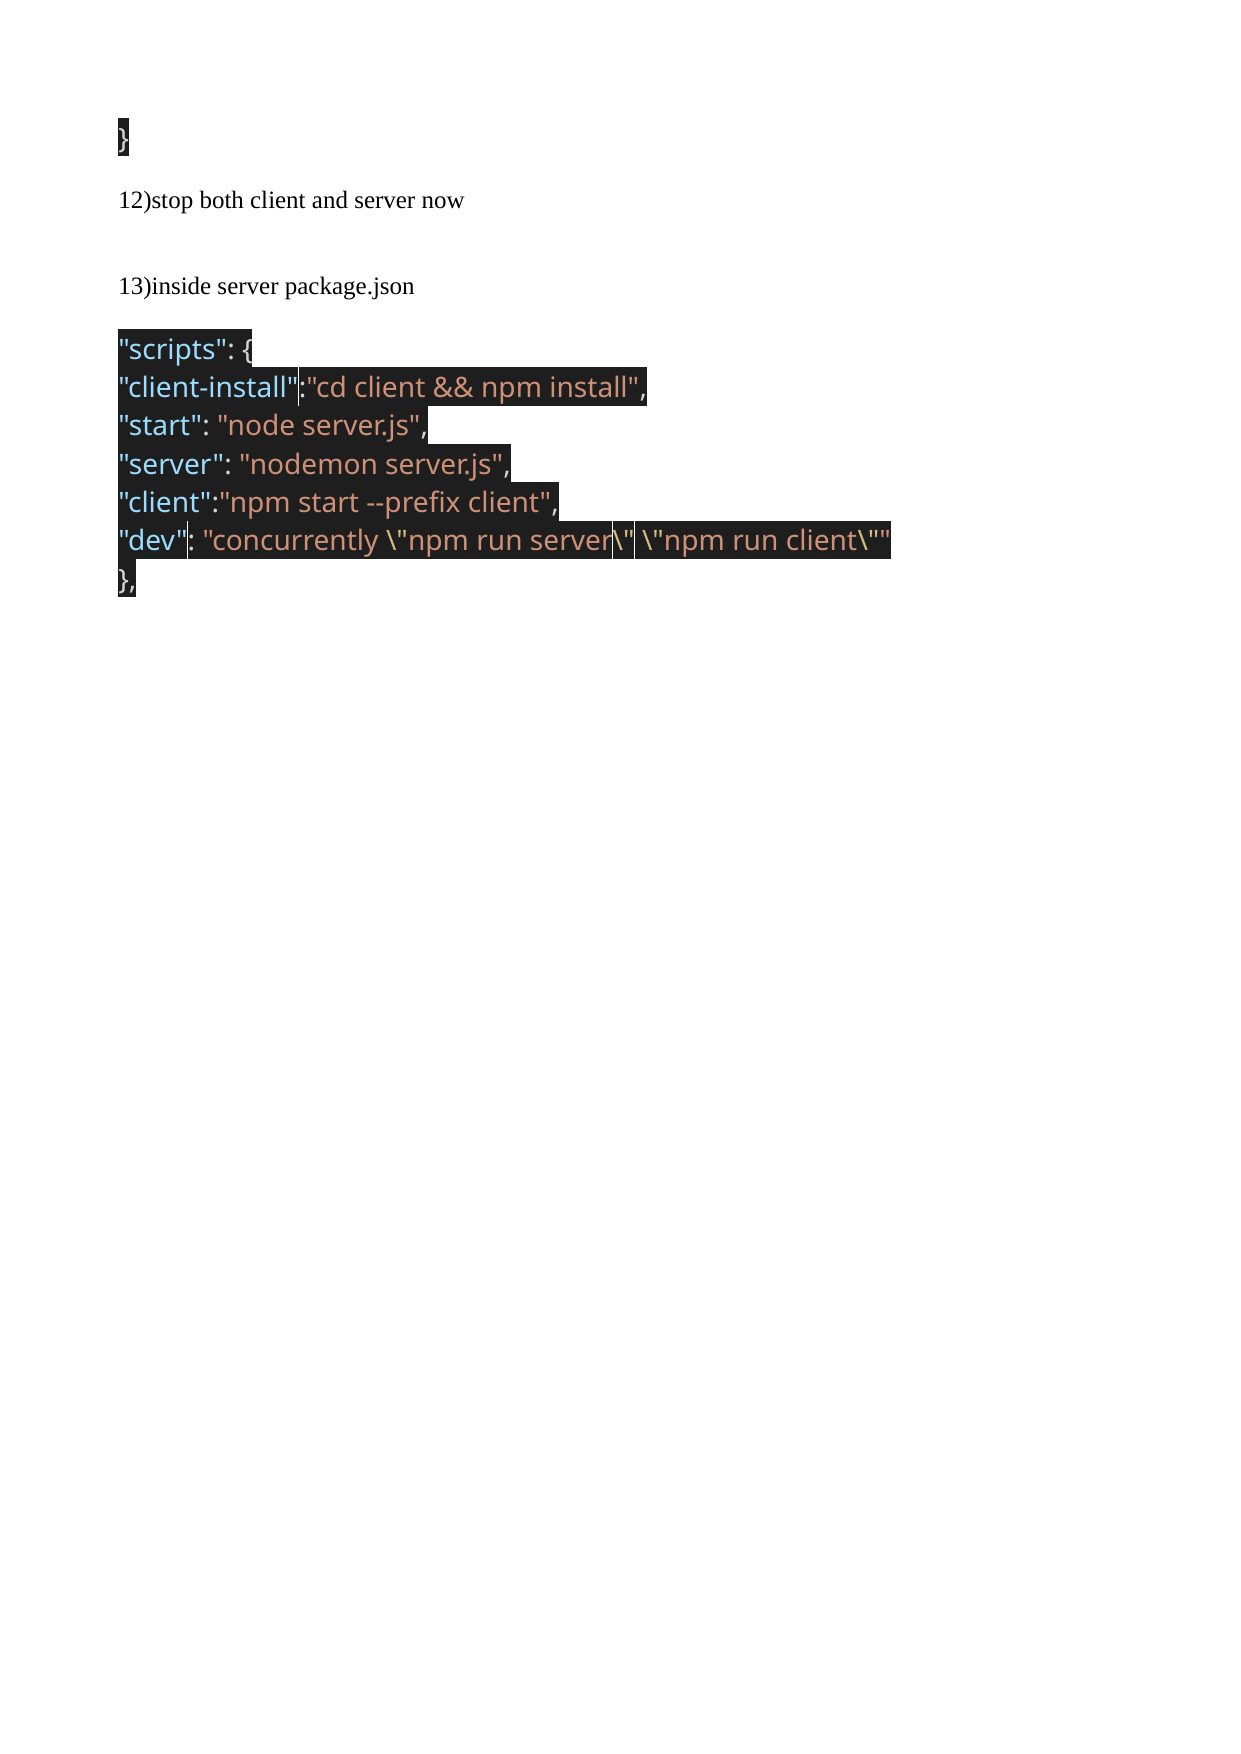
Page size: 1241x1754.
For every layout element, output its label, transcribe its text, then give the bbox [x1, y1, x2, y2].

text "dev": "concurrently \"npm run server\" \"npm run client\"" [118, 521, 1122, 559]
text 12)stop both client and server now [118, 185, 1122, 214]
text 13)inside server package.json [118, 271, 1122, 300]
text } [118, 118, 1122, 156]
text "scripts": { [118, 329, 1122, 367]
text "start": "node server.js", [118, 406, 1122, 444]
text }, [118, 559, 1122, 597]
text "client-install":"cd client && npm install", [118, 367, 1122, 406]
text "server": "nodemon server.js", [118, 444, 1122, 482]
text "client":"npm start --prefix client", [118, 482, 1122, 521]
